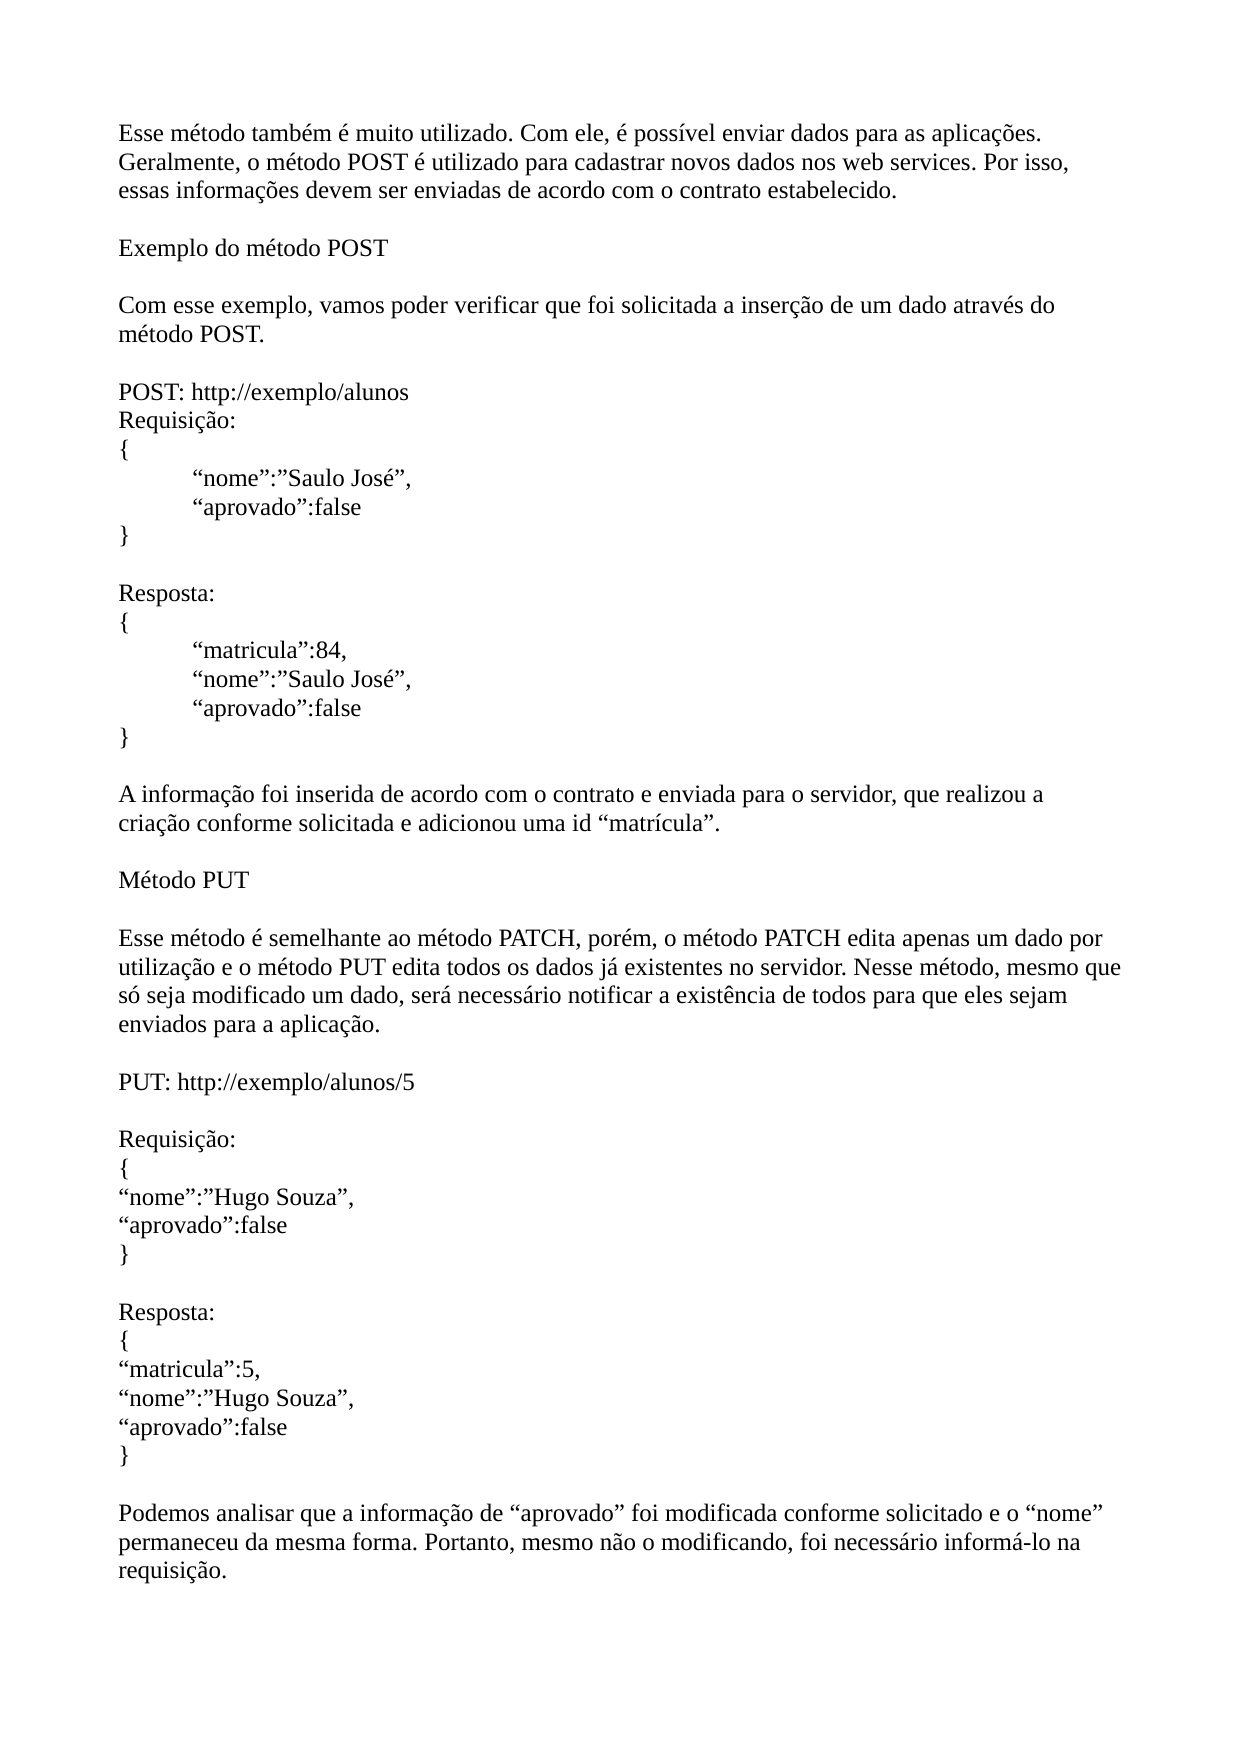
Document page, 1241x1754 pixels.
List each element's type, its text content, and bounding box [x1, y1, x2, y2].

text A informação foi inserida de acordo com o contrato e enviada para o servidor, que realizou a criação conforme solicitada e adicionou uma id “matrícula”. [118, 779, 1122, 837]
text “nome”:”Hugo Souza”, [118, 1383, 1122, 1412]
text Resposta: [118, 578, 1122, 607]
text Podemos analisar que a informação de “aprovado” foi modificada conforme solicitado e o “nome” permaneceu da mesma forma. Portanto, mesmo não o modificando, foi necessário informá-lo na requisição. [118, 1498, 1122, 1584]
text PUT: http://exemplo/alunos/5 [118, 1067, 1122, 1096]
text { [118, 1326, 1122, 1354]
text { [118, 607, 1122, 636]
text Com esse exemplo, vamos poder verificar que foi solicitada a inserção de um dado através do método POST. [118, 291, 1122, 348]
text “nome”:”Saulo José”, [118, 463, 1122, 492]
text Requisição: [118, 406, 1122, 434]
text “nome”:”Saulo José”, [118, 664, 1122, 693]
text “aprovado”:false [118, 492, 1122, 521]
text } [118, 1441, 1122, 1469]
text POST: http://exemplo/alunos [118, 377, 1122, 406]
text “matricula”:84, [118, 636, 1122, 664]
text “aprovado”:false [118, 1211, 1122, 1239]
text Exemplo do método POST [118, 233, 1122, 262]
text “aprovado”:false [118, 693, 1122, 722]
text } [118, 521, 1122, 549]
text Resposta: [118, 1297, 1122, 1326]
text “matricula”:5, [118, 1354, 1122, 1383]
text Esse método também é muito utilizado. Com ele, é possível enviar dados para as aplicações. Geralmente, o método POST é utilizado para cadastrar novos dados nos web services. Por isso, essas informações devem ser enviadas de acordo com o contrato estabelecido. [118, 118, 1122, 204]
text } [118, 722, 1122, 751]
text Esse método é semelhante ao método PATCH, porém, o método PATCH edita apenas um dado por utilização e o método PUT edita todos os dados já existentes no servidor. Nesse método, mesmo que só seja modificado um dado, será necessário notificar a existência de todos para que eles sejam enviados para a aplicação. [118, 923, 1122, 1038]
text { [118, 1153, 1122, 1182]
text Método PUT [118, 866, 1122, 894]
text { [118, 434, 1122, 463]
text Requisição: [118, 1124, 1122, 1153]
text } [118, 1239, 1122, 1268]
text “aprovado”:false [118, 1412, 1122, 1441]
text “nome”:”Hugo Souza”, [118, 1182, 1122, 1211]
